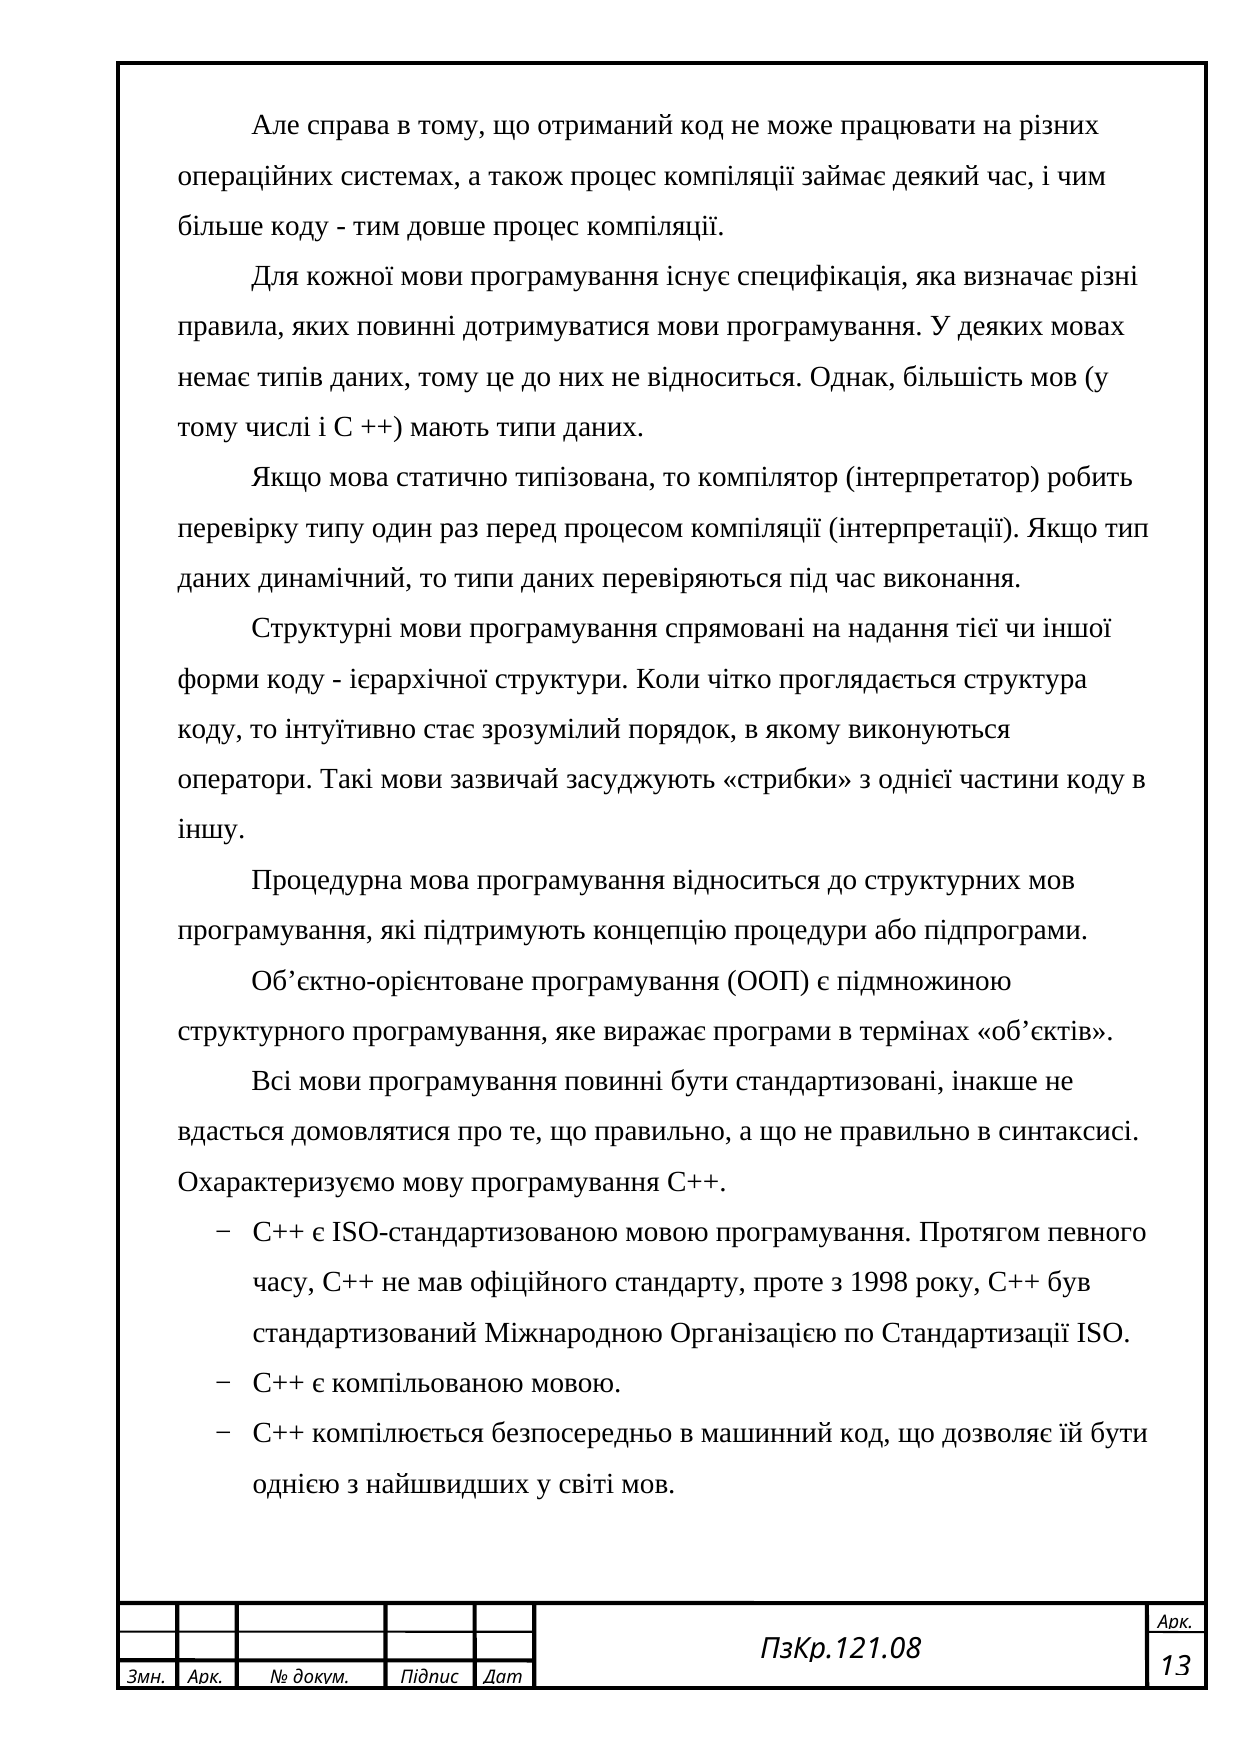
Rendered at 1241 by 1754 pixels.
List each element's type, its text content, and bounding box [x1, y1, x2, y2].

text Для кожної мови програмування існує специфікація, яка визначає різні правила, яких повинні дотримуватися мови програмування. У деяких мовах немає типів даних, тому це до них не відноситься. Однак, більшість мов (у тому числі і C ++) мають типи даних. [177, 258, 1152, 443]
text Охарактеризуємо мову програмування С++. [177, 1164, 1152, 1197]
text Всі мови програмування повинні бути стандартизовані, інакше не вдасться домовлятися про те, що правильно, а що не правильно в синтаксисі. [177, 1063, 1152, 1147]
text Якщо мова статично типізована, то компілятор (інтерпретатор) робить перевірку типу один раз перед процесом компіляції (інтерпретації). Якщо тип даних динамічний, то типи даних перевіряються під час виконання. [177, 459, 1152, 594]
text Але справа в тому, що отриманий код не може працювати на різних операційних системах, а також процес компіляції займає деякий час, і чим більше коду - тим довше процес компіляції. [177, 107, 1152, 241]
text Структурні мови програмування спрямовані на надання тієї чи іншої форми коду - ієрархічної структури. Коли чітко проглядається структура коду, то інтуїтивно стає зрозумілий порядок, в якому виконуються оператори. Такі мови зазвичай засуджують «стрибки» з однієї частини коду в іншу. [177, 610, 1152, 845]
list C++ компілюється безпосередньо в машинний код, що дозволяє їй бути однією з найшвидших у світі мов. [215, 1415, 1152, 1499]
list С++ є компільованою мовою. [215, 1365, 1152, 1399]
text Об’єктно-орієнтоване програмування (ООП) є підмножиною структурного програмування, яке виражає програми в термінах «об’єктів». [177, 963, 1152, 1046]
text Процедурна мова програмування відноситься до структурних мов програмування, які підтримують концепцію процедури або підпрограми. [177, 862, 1152, 946]
list С++ є ISO-стандартизованою мовою програмування. Протягом певного часу, C++ не мав офіційного стандарту, проте з 1998 року, C++ був стандартизований Міжнародною Організацією по Стандартизації ISO. [215, 1214, 1152, 1348]
